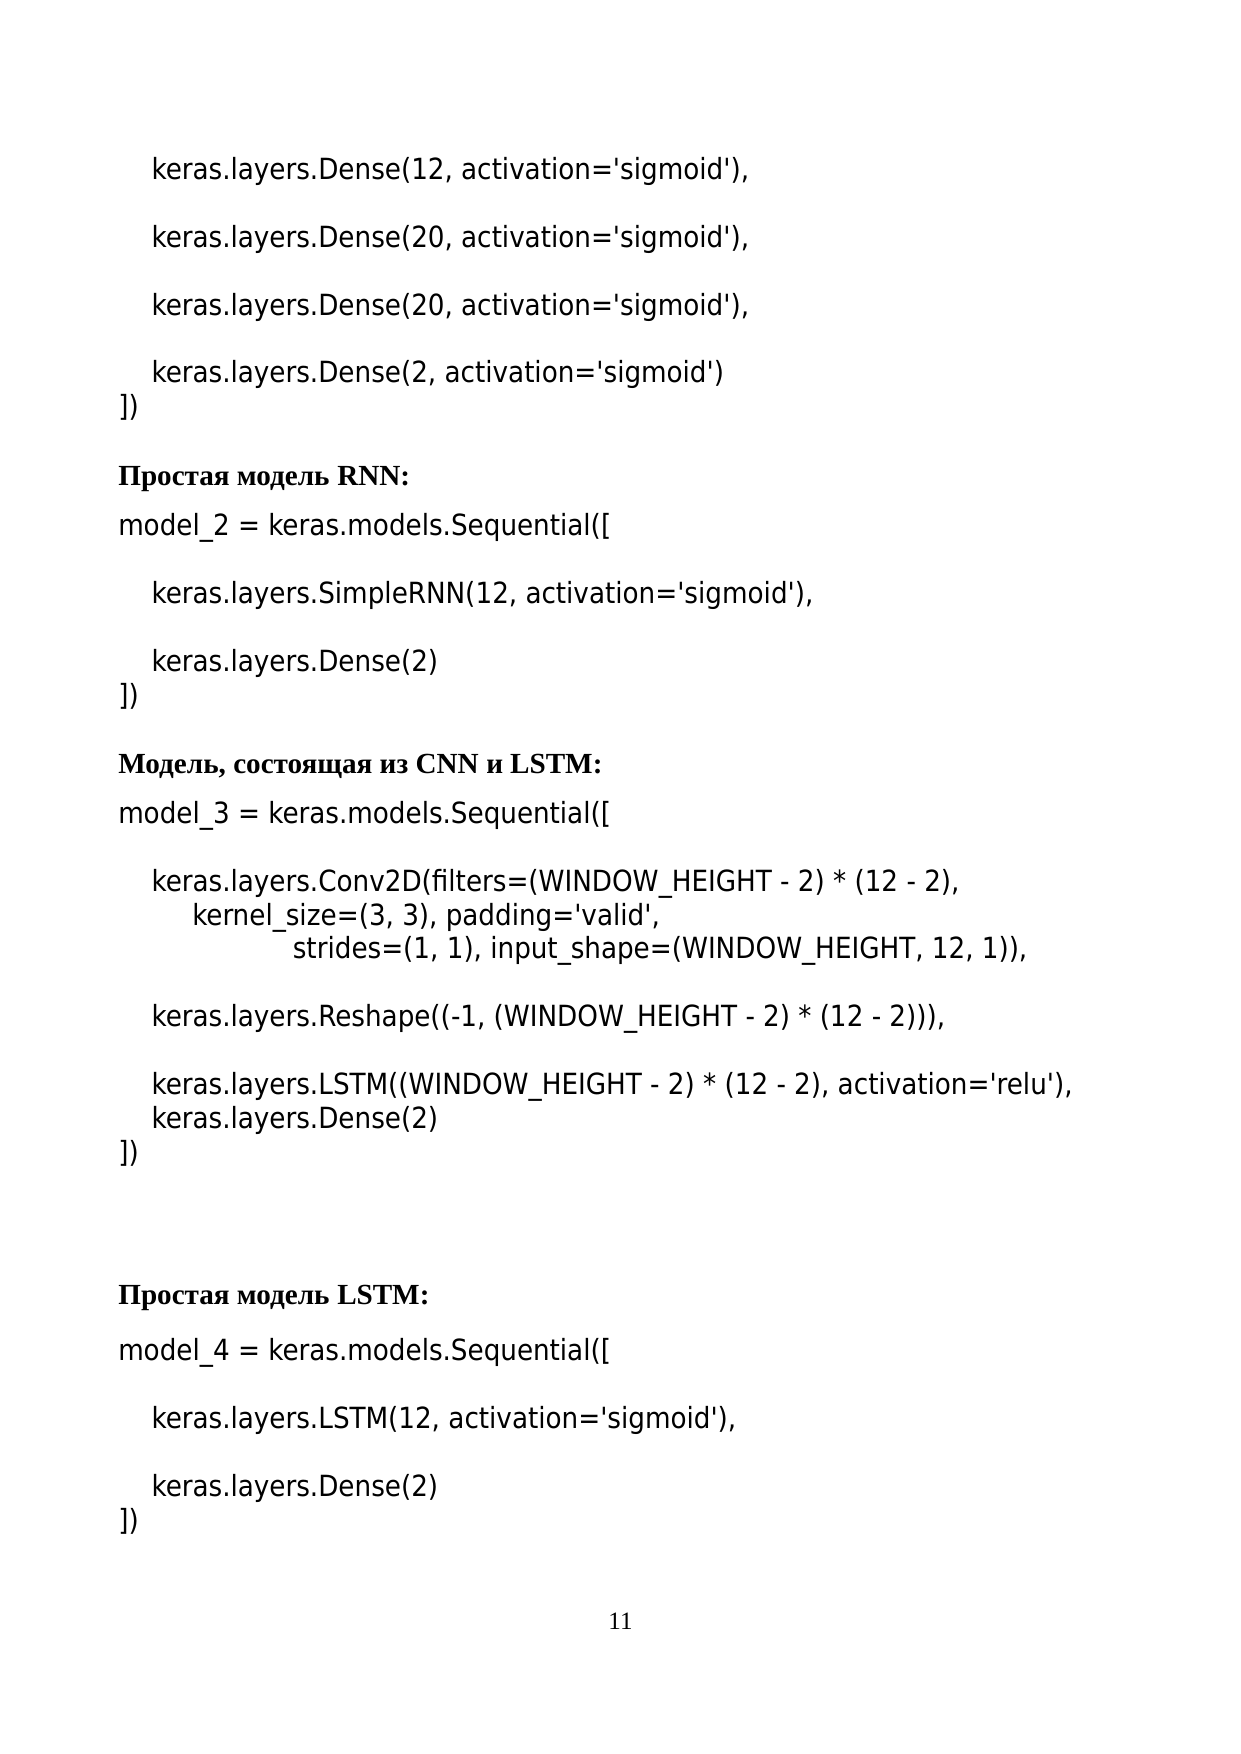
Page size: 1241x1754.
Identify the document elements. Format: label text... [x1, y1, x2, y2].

text keras.layers.Dense(12, activation='sigmoid'), [118, 118, 1122, 186]
text keras.layers.Dense(2, activation='sigmoid') ]) [118, 322, 1122, 424]
text keras.layers.Dense(20, activation='sigmoid'), [118, 254, 1122, 322]
text keras.layers.LSTM(12, activation='sigmoid'), keras.layers.Dense(2) ]) [118, 1368, 1122, 1537]
text model_3 = keras.models.Sequential([ keras.layers.Conv2D(filters=(WINDOW_HEIGHT - 2) * (12 - 2), kernel_size=(3, 3), padding='valid', strides=(1, 1), input_shape=(WINDOW_HEIGHT, 12, 1)), keras.layers.Reshape((-1, (WINDOW_HEIGHT - 2) * (12 - 2))), keras.layers.LSTM((WINDOW_HEIGHT - 2) * (12 - 2), activation='relu'), keras.layers.Dense(2) ]) [118, 796, 1122, 1169]
text Простая модель RNN: [118, 458, 1122, 491]
text keras.layers.Dense(20, activation='sigmoid'), [118, 186, 1122, 254]
text keras.layers.SimpleRNN(12, activation='sigmoid'), keras.layers.Dense(2) ]) [118, 542, 1122, 712]
text model_2 = keras.models.Sequential([ [118, 508, 1122, 542]
text Модель, состоящая из CNN и LSTM: [118, 746, 1122, 779]
text model_4 = keras.models.Sequential([ [118, 1334, 1122, 1368]
text Простая модель LSTM: [118, 1277, 1122, 1311]
